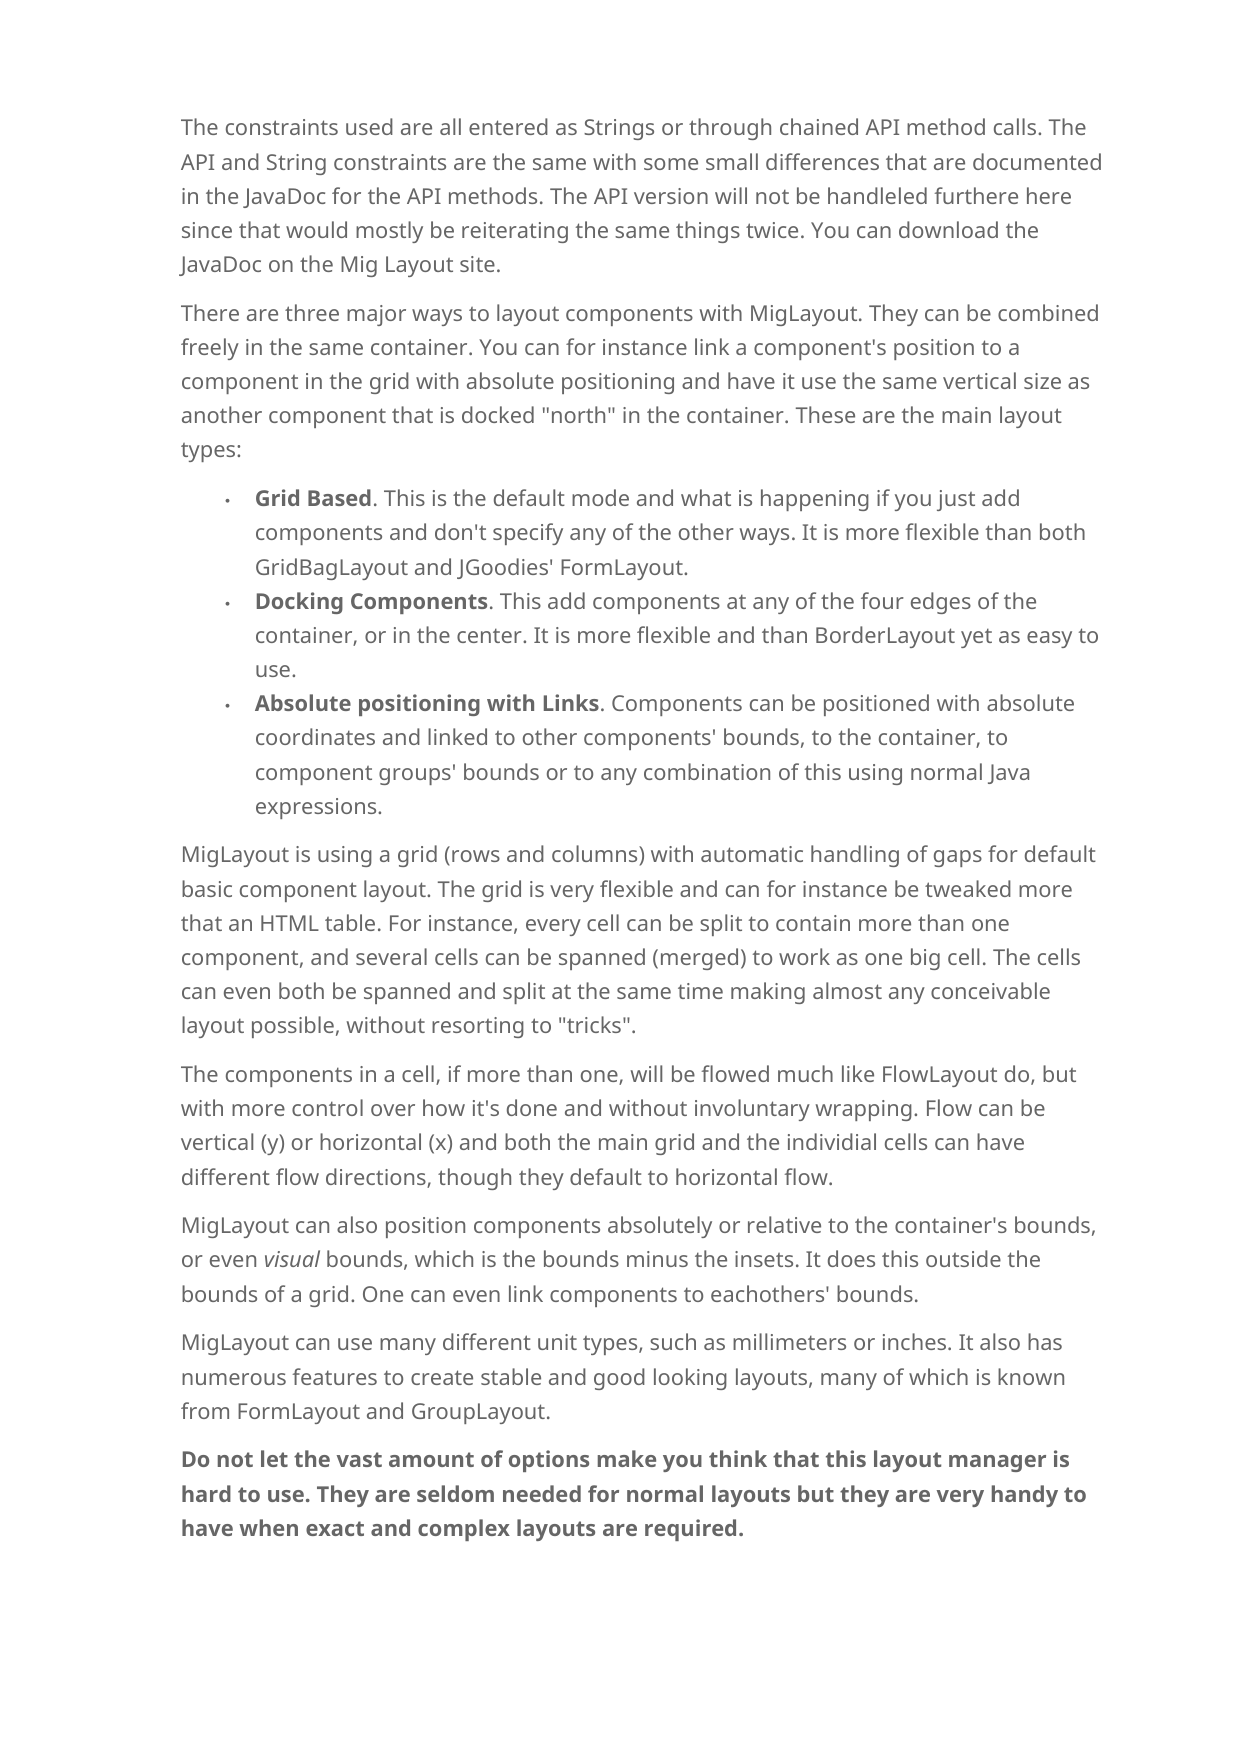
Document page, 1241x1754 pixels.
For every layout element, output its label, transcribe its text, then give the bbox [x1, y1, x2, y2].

list Absolute positioning with Links. Components can be positioned with absolute coordinates and linked to other components' bounds, to the container, to component groups' bounds or to any combination of this using normal Java expressions. [225, 688, 1119, 821]
text MigLayout can also position components absolutely or relative to the container's bounds, or even visual bounds, which is the bounds minus the insets. It does this outside the bounds of a grid. One can even link components to eachothers' bounds. [181, 1210, 1119, 1308]
text The components in a cell, if more than one, will be flowed much like FlowLayout do, but with more control over how it's done and without involuntary wrapping. Flow can be vertical (y) or horizontal (x) and both the main grid and the individial cells can have different flow directions, though they default to horizontal flow. [181, 1059, 1119, 1191]
text Do not let the vast amount of options make you think that this layout manager is hard to use. They are seldom needed for normal layouts but they are very handy to have when exact and complex layouts are required. [181, 1444, 1119, 1543]
subtitle Introduction [181, 59, 1119, 100]
text MigLayout is using a grid (rows and columns) with automatic handling of gaps for default basic component layout. The grid is very flexible and can for instance be tweaked more that an HTML table. For instance, every cell can be split to contain more than one component, and several cells can be spanned (merged) to work as one big cell. The cells can even both be spanned and split at the same time making almost any conceivable layout possible, without resorting to "tricks". [181, 839, 1119, 1040]
list Docking Components. This add components at any of the four edges of the container, or in the center. It is more flexible and than BorderLayout yet as easy to use. [225, 586, 1119, 684]
text MigLayout can use many different unit types, such as millimeters or inches. It also has numerous features to create stable and good looking layouts, many of which is known from FormLayout and GroupLayout. [181, 1327, 1119, 1426]
text There are three major ways to layout components with MigLayout. They can be combined freely in the same container. You can for instance link a component's position to a component in the grid with absolute positioning and have it use the same vertical size as another component that is docked "north" in the container. These are the main layout types: [181, 298, 1119, 464]
text The constraints used are all entered as Strings or through chained API method calls. The API and String constraints are the same with some small differences that are documented in the JavaDoc for the API methods. The API version will not be handleled furthere here since that would mostly be reiterating the same things twice. You can download the JavaDoc on the Mig Layout site. [181, 112, 1119, 279]
list Grid Based. This is the default mode and what is happening if you just add components and don't specify any of the other ways. It is more flexible than both GridBagLayout and JGoodies' FormLayout. [225, 483, 1119, 581]
